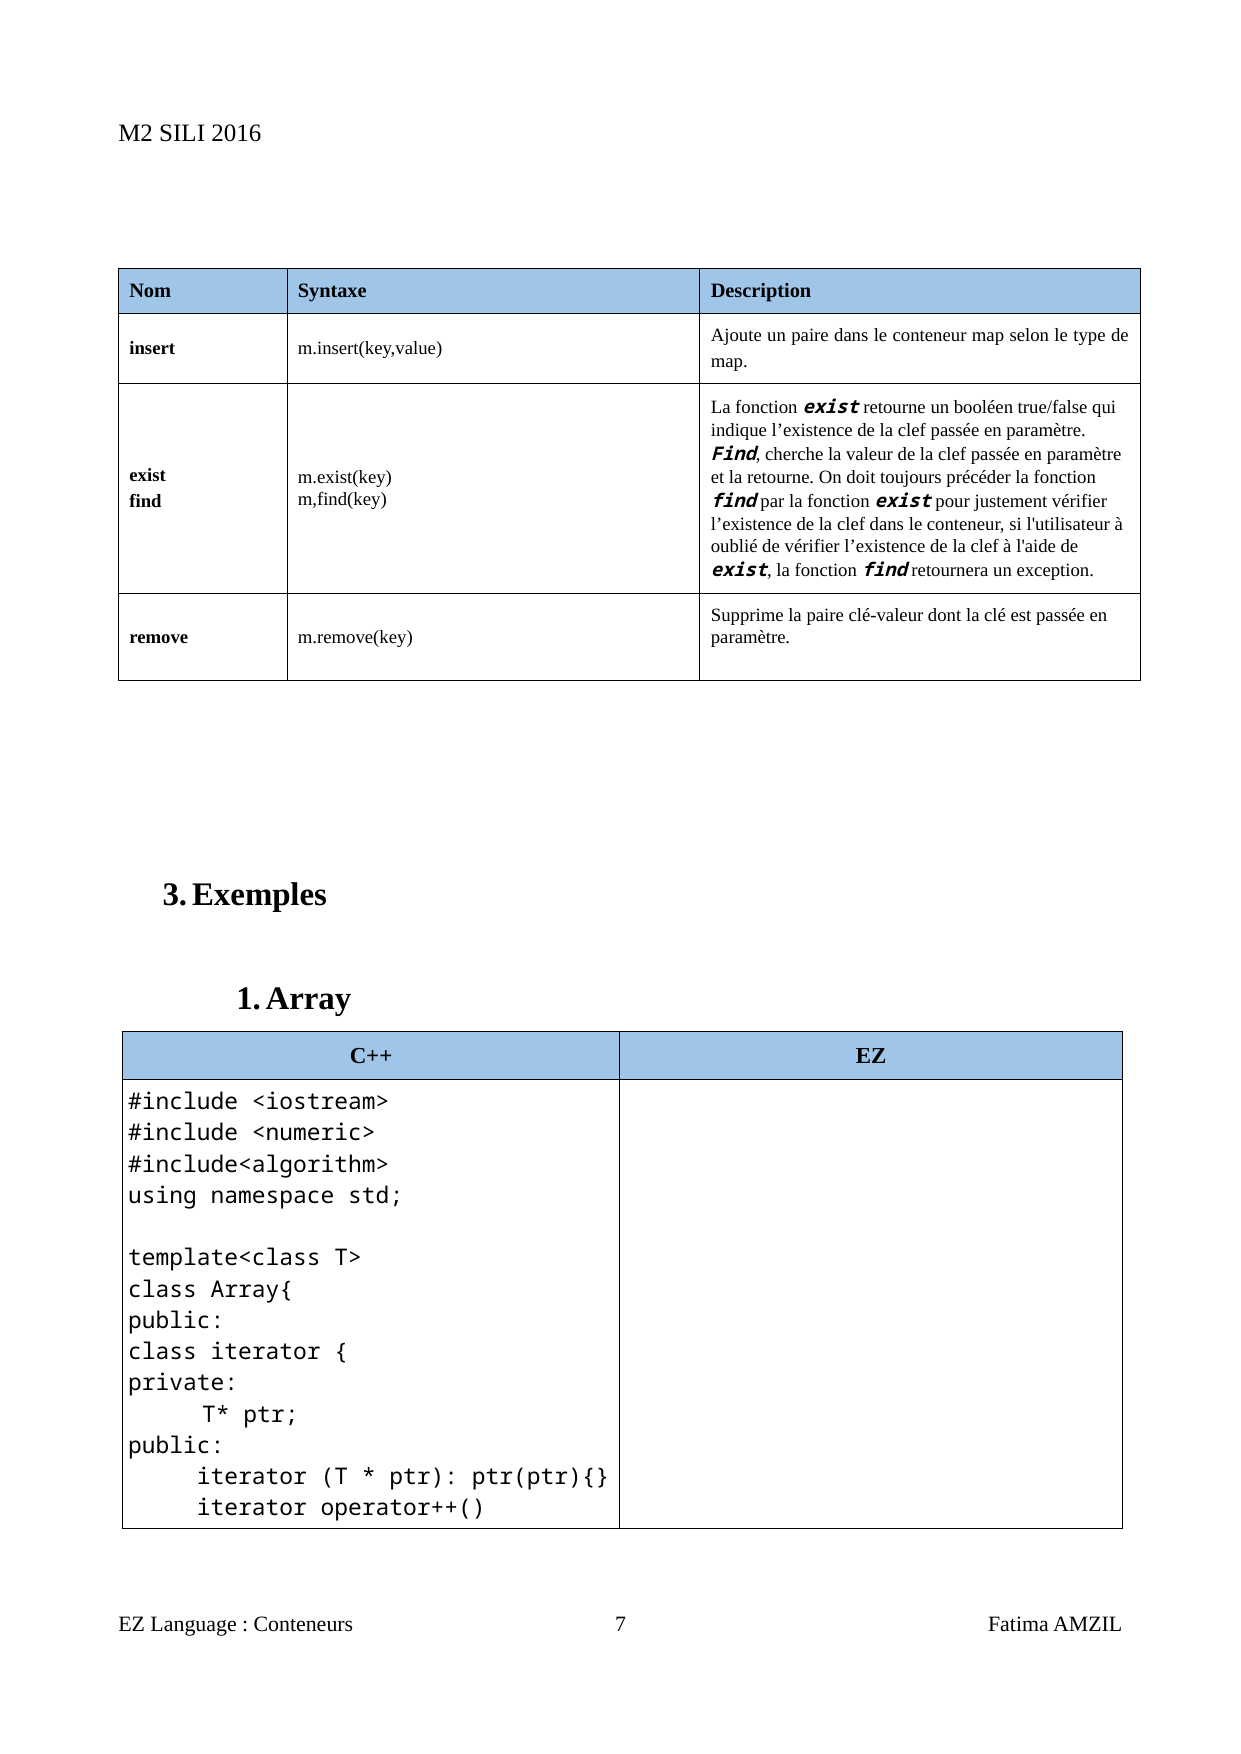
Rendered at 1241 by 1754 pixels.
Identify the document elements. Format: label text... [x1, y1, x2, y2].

table_cell Ajoute un paire dans le conteneur map selon le type de map. [700, 314, 1140, 383]
list Array [236, 979, 1122, 1017]
table_cell m.exist(key) m,find(key) [288, 384, 699, 593]
table_header Syntaxe [288, 269, 699, 313]
table_cell m.remove(key) [288, 594, 699, 679]
table_cell [620, 1080, 1122, 1528]
table_cell Supprime la paire clé-valeur dont la clé est passée en paramètre. [700, 594, 1140, 679]
table_cell exist find [119, 384, 287, 593]
table_cell insert [119, 314, 287, 383]
table_header C++ [123, 1032, 619, 1079]
table_header EZ [620, 1032, 1122, 1079]
table_header Description [700, 269, 1140, 313]
list Exemples [162, 875, 1122, 913]
table_cell La fonction exist retourne un booléen true/false qui indique l’existence de la clef passée en paramètre. Find, cherche la valeur de la clef passée en paramètre et la retourne. On doit toujours précéder la fonction find par la fonction exist pour justement vérifier l’existence de la clef dans le conteneur, si l'utilisateur à oublié de vérifier l’existence de la clef à l'aide de exist, la fonction find retournera un exception. [700, 384, 1140, 593]
table_header Nom [119, 269, 287, 313]
table_cell remove [119, 594, 287, 679]
table_cell #include <iostream> #include <numeric> #include<algorithm> using namespace std; template<class T> class Array{ public: class iterator { private: T* ptr; public: iterator (T * ptr): ptr(ptr){} iterator operator++() [123, 1080, 619, 1528]
table_cell m.insert(key,value) [288, 314, 699, 383]
